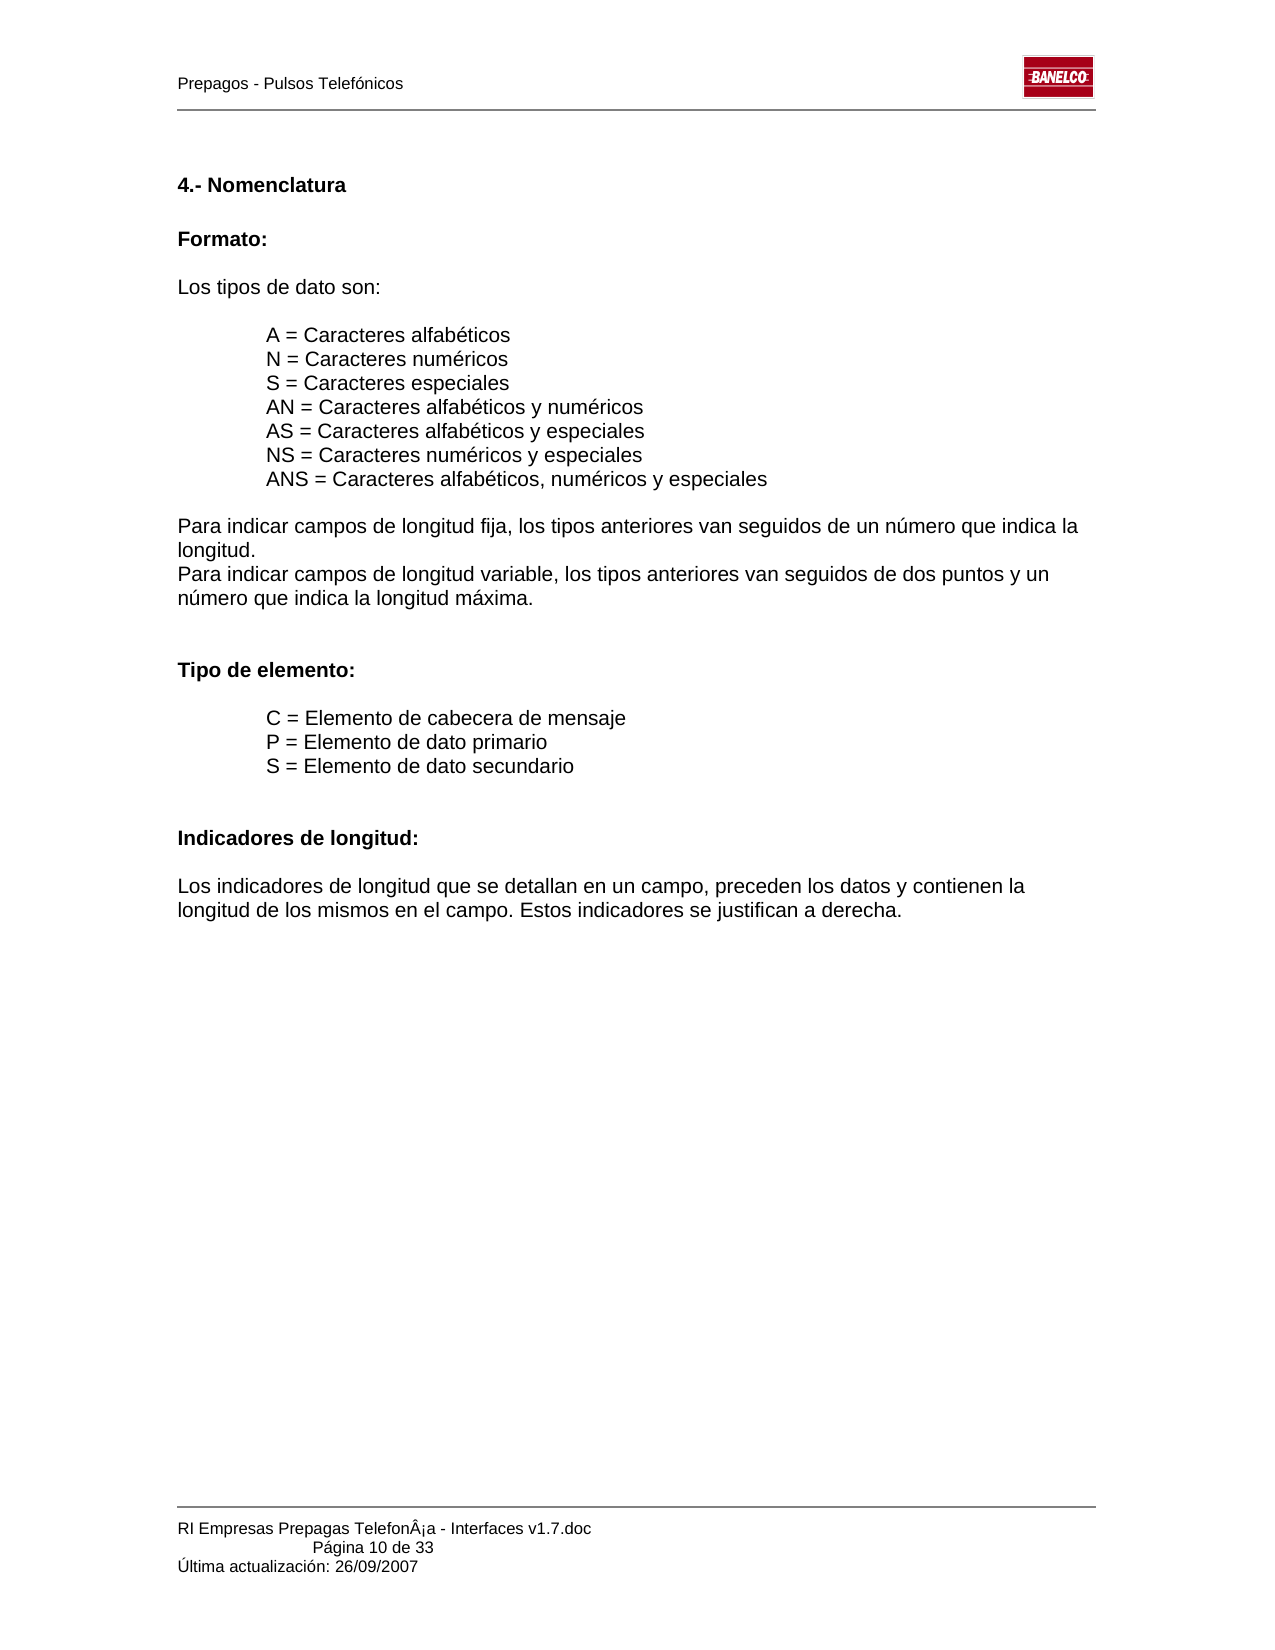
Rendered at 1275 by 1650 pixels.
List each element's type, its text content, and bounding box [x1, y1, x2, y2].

text ANS = Caracteres alfabéticos, numéricos y especiales [266, 466, 1098, 490]
text S = Caracteres especiales [266, 371, 1098, 394]
text Los indicadores de longitud que se detallan en un campo, preceden los datos y contienen la longitud de los mismos en el campo. Estos indicadores se justifican a derecha. [177, 874, 1098, 922]
text A = Caracteres alfabéticos [266, 323, 1098, 347]
picture [1022, 55, 1095, 99]
subtitle Tipo de elemento: [177, 658, 1098, 682]
subtitle Formato: [177, 227, 1098, 251]
text N = Caracteres numéricos [266, 347, 1098, 371]
text NS = Caracteres numéricos y especiales [266, 442, 1098, 466]
subtitle 4.- Nomenclatura [177, 173, 1098, 197]
text Para indicar campos de longitud variable, los tipos anteriores van seguidos de dos puntos y un número que indica la longitud máxima. [177, 562, 1098, 610]
text AS = Caracteres alfabéticos y especiales [266, 418, 1098, 442]
text Los tipos de dato son: [177, 275, 1098, 299]
text S = Elemento de dato secundario [266, 754, 1098, 778]
text AN = Caracteres alfabéticos y numéricos [266, 394, 1098, 418]
text P = Elemento de dato primario [266, 730, 1098, 754]
text C = Elemento de cabecera de mensaje [266, 706, 1098, 730]
text Para indicar campos de longitud fija, los tipos anteriores van seguidos de un número que indica la longitud. [177, 514, 1098, 562]
subtitle Indicadores de longitud: [177, 826, 1098, 850]
